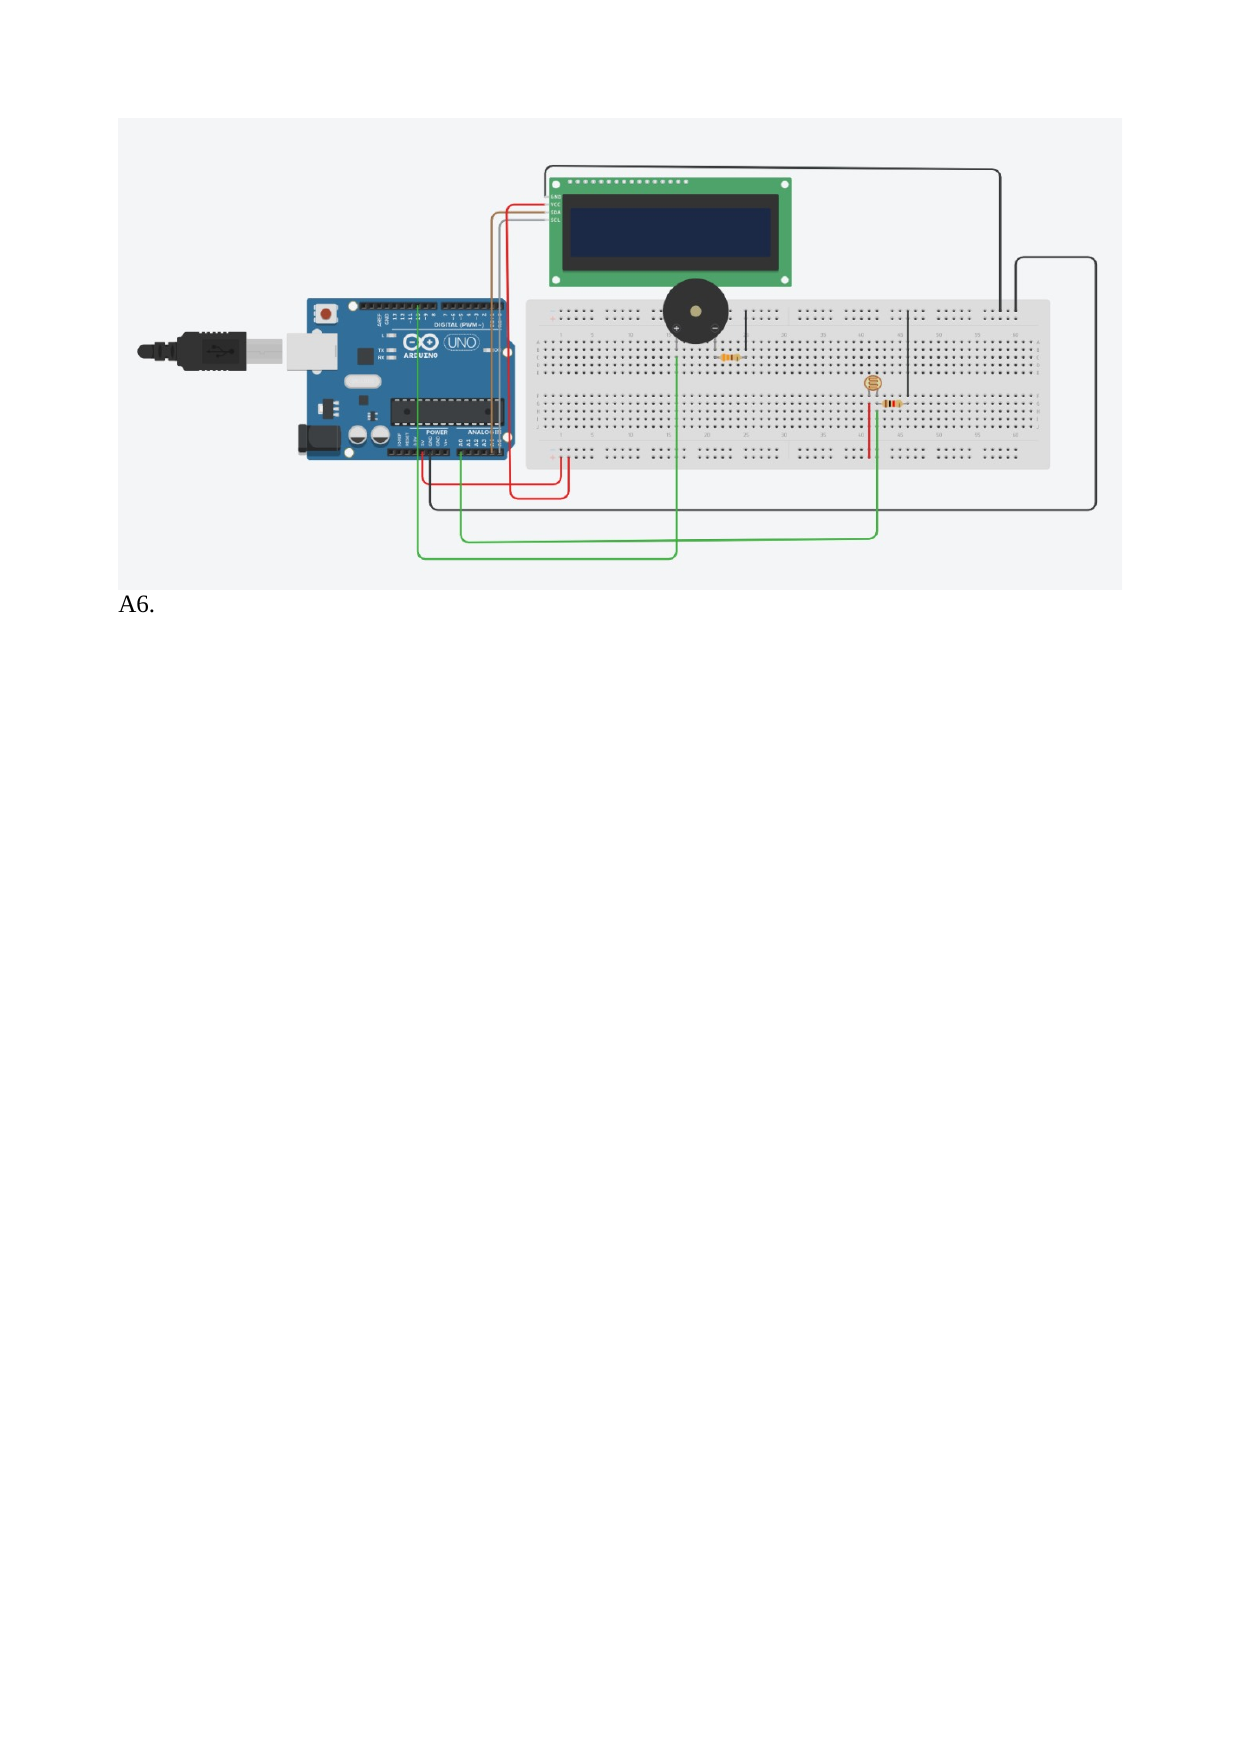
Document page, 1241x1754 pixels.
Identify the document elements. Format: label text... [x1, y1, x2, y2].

picture [118, 118, 1123, 590]
text A6. [118, 590, 1122, 618]
